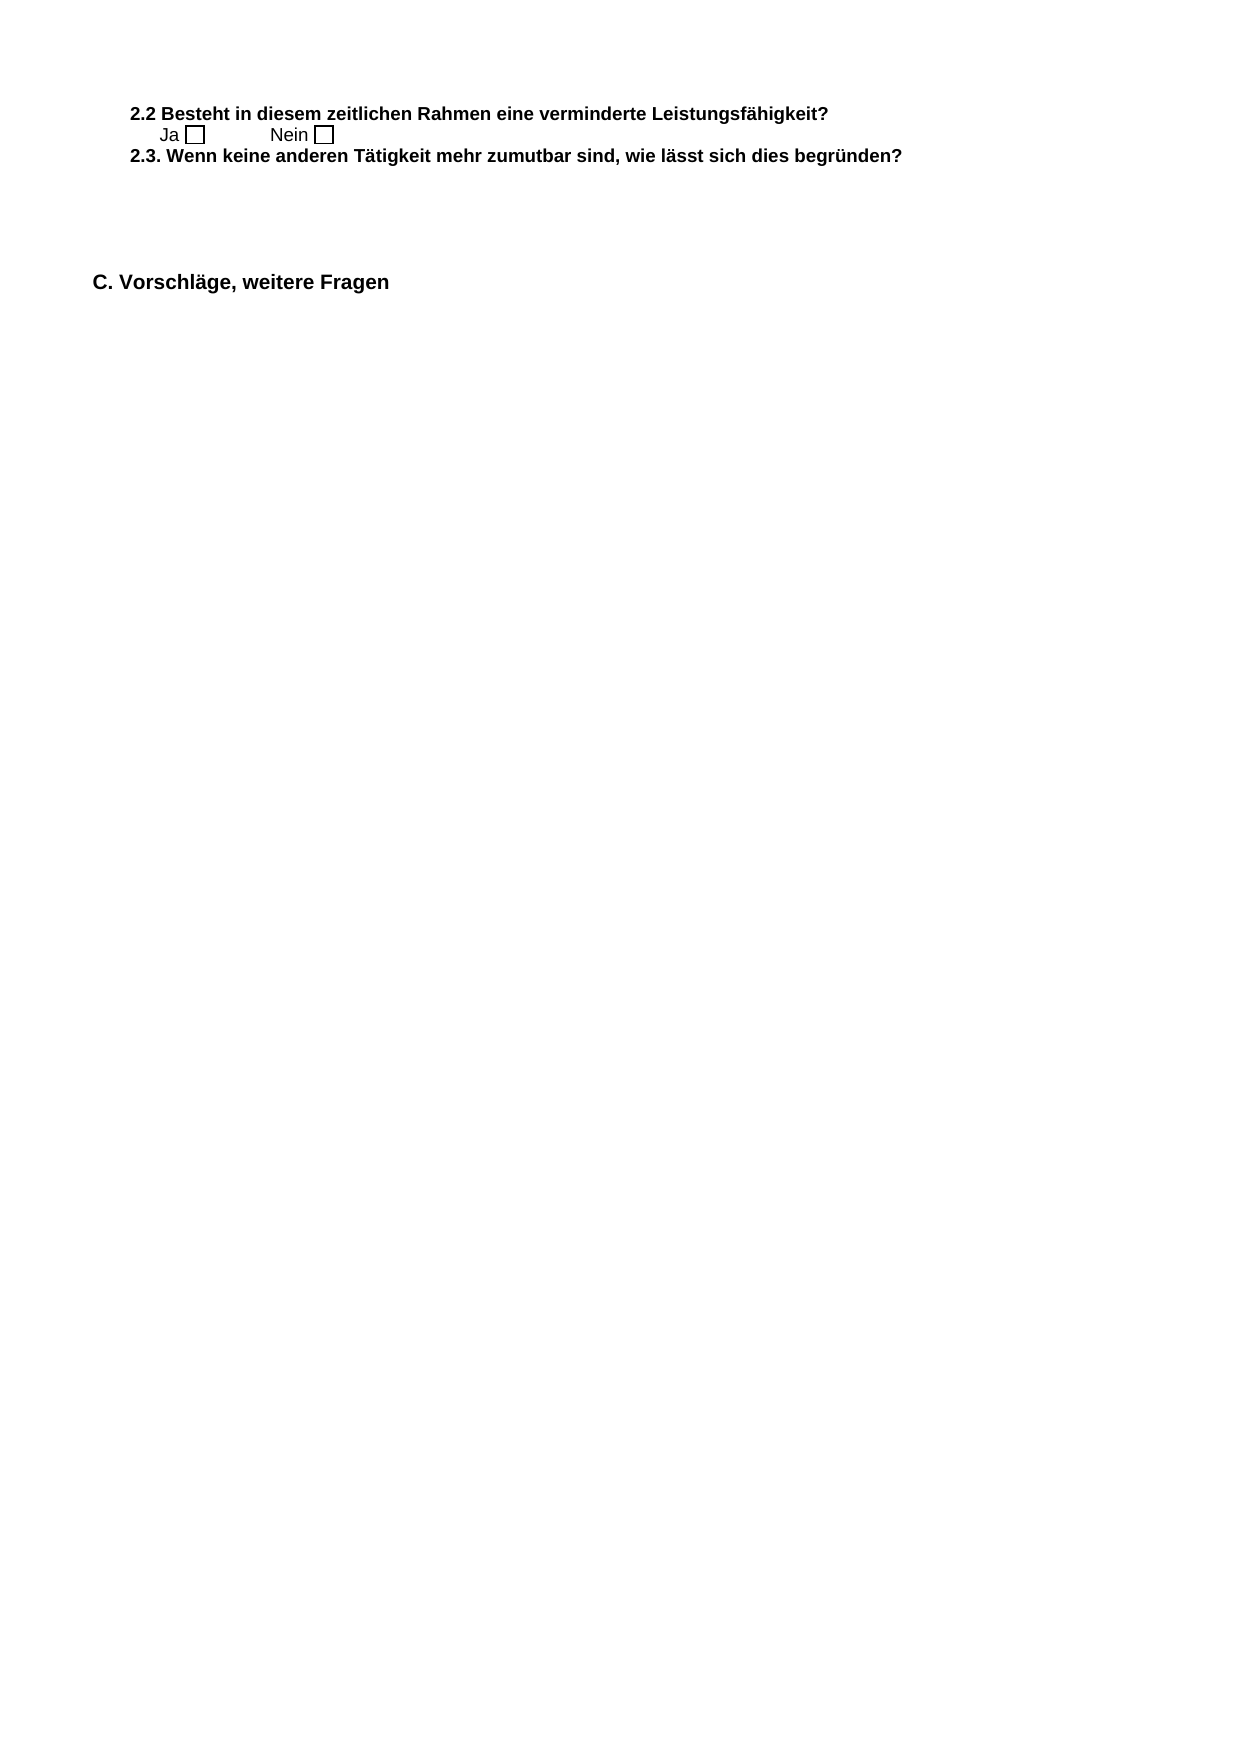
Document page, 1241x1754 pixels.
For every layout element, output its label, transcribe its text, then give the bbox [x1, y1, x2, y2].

list 2.3. Wenn keine anderen Tätigkeit mehr zumutbar sind, wie lässt sich dies begründen? [92, 145, 1206, 166]
list 2.2 Besteht in diesem zeitlichen Rahmen eine verminderte Leistungsfähigkeit? [92, 103, 1206, 124]
list Ja Nein [122, 124, 1206, 145]
text C. Vorschläge, weitere Fragen [92, 271, 1206, 294]
